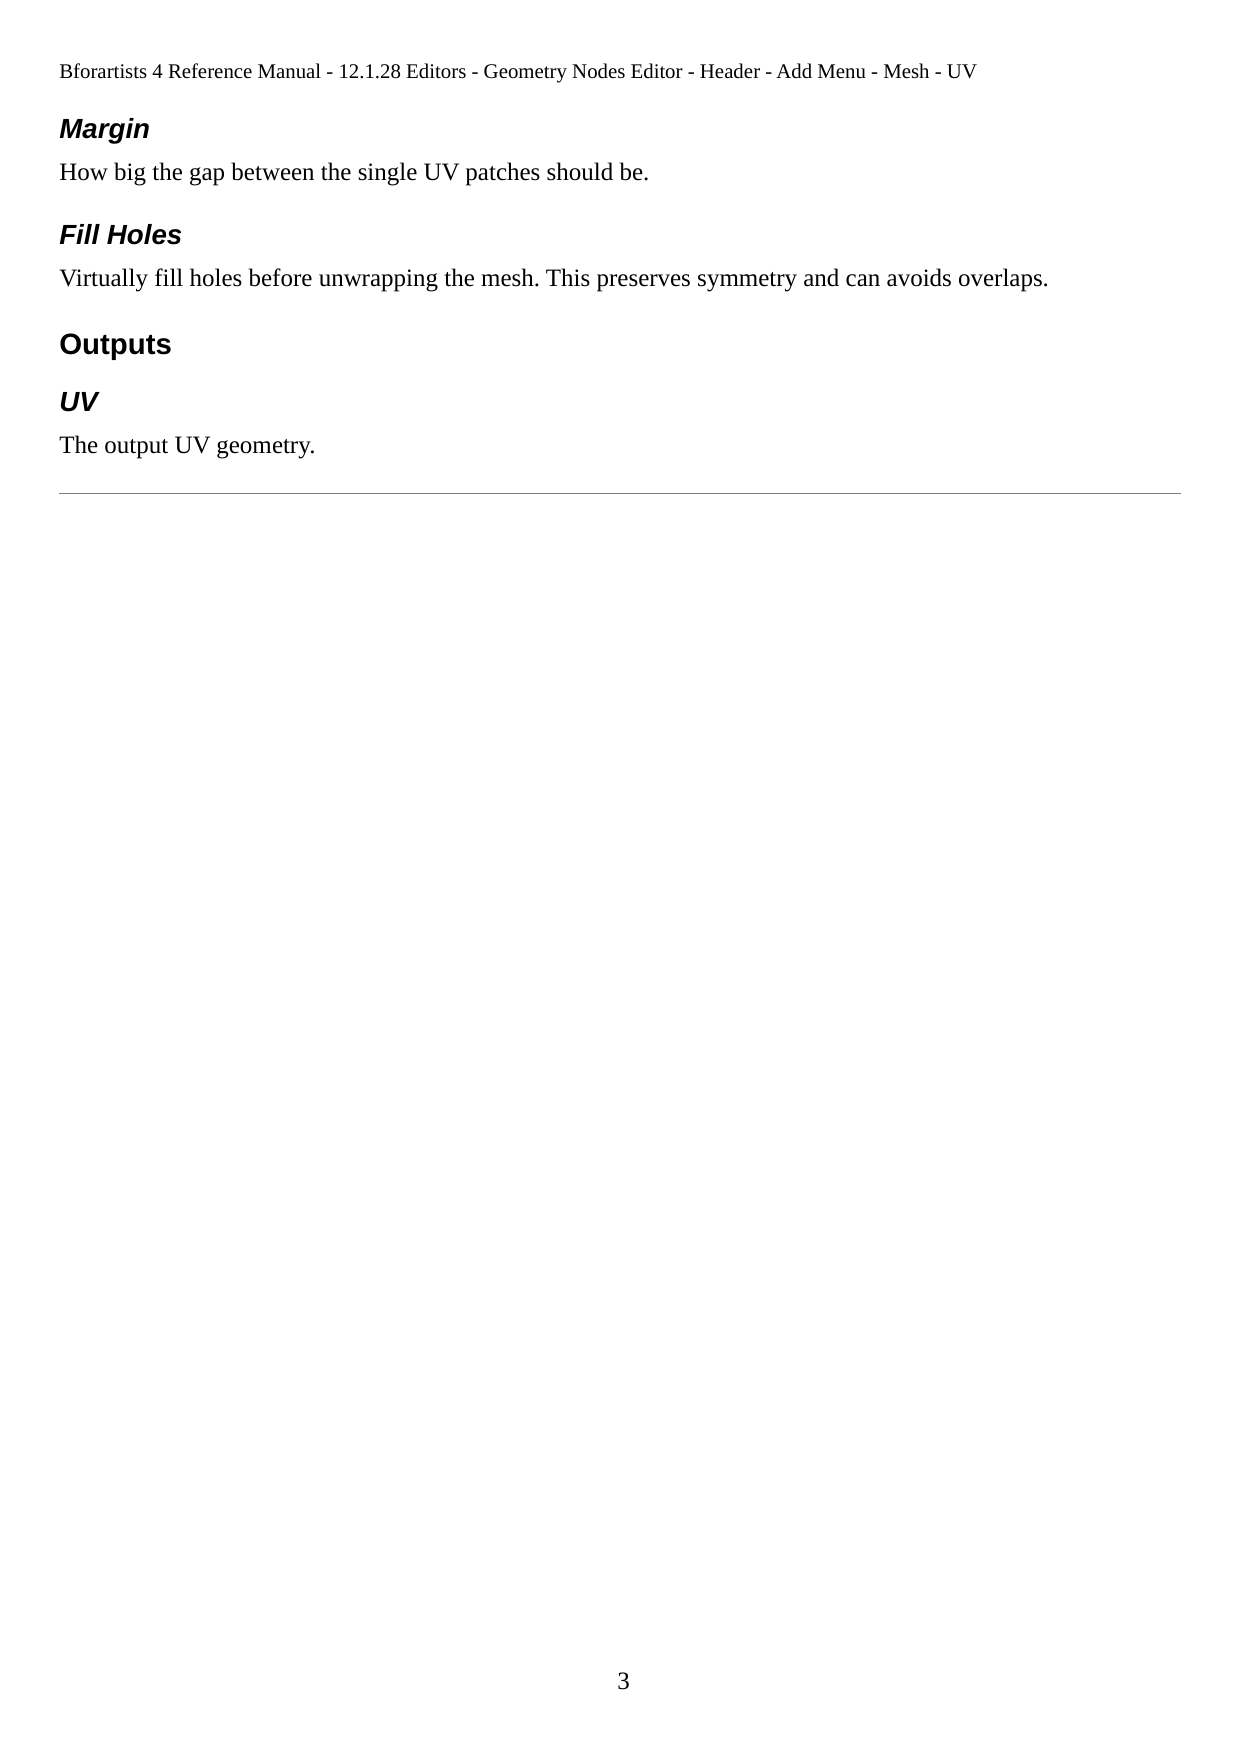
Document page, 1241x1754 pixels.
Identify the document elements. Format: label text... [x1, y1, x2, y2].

text The output UV geometry. [59, 430, 1181, 458]
subtitle UV [59, 385, 1181, 417]
subtitle Outputs [59, 327, 1181, 360]
subtitle Fill Holes [59, 218, 1181, 250]
text How big the gap between the single UV patches should be. [59, 157, 1181, 186]
subtitle Margin [59, 113, 1181, 144]
text Virtually fill holes before unwrapping the mesh. This preserves symmetry and can avoids overlaps. [59, 263, 1181, 292]
